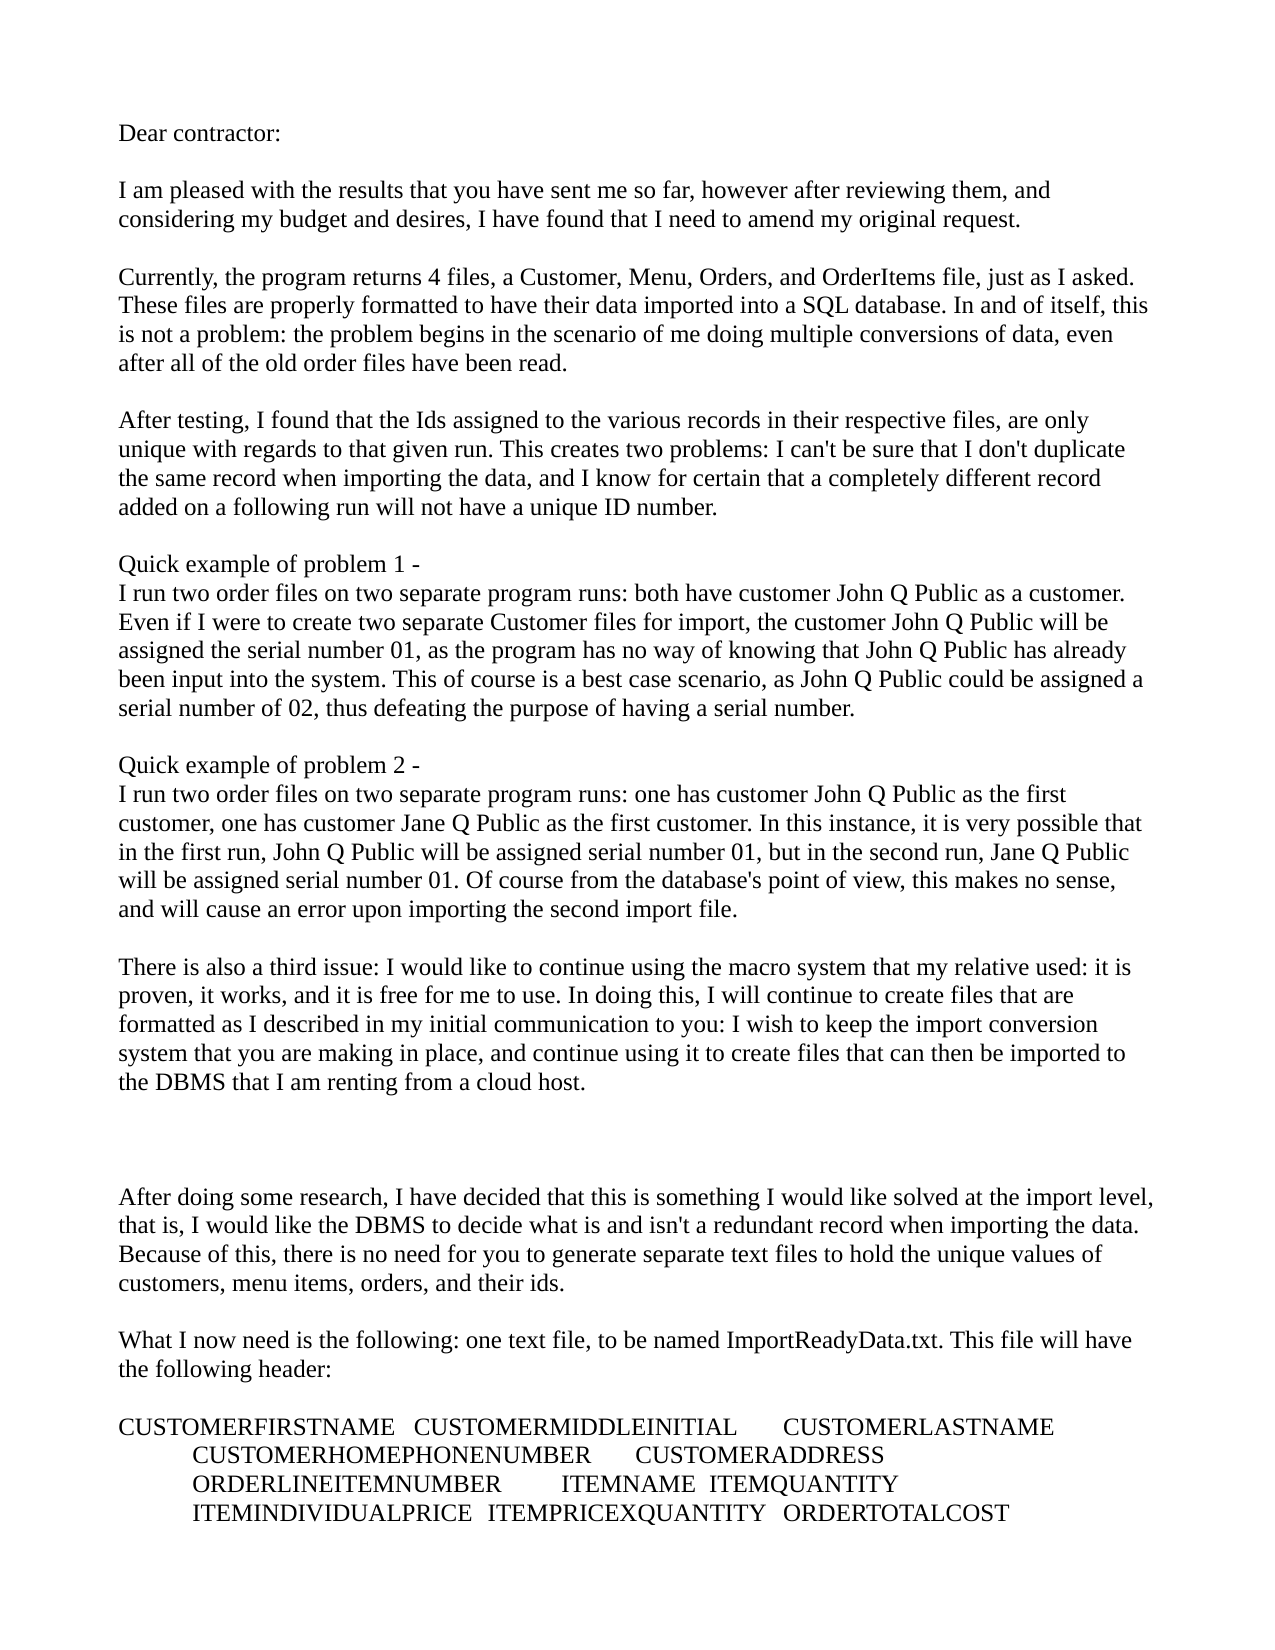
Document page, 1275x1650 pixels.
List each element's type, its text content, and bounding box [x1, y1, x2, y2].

text I am pleased with the results that you have sent me so far, however after reviewing them, and considering my budget and desires, I have found that I need to amend my original request. [118, 176, 1157, 233]
text Dear contractor: [118, 118, 1157, 147]
text I run two order files on two separate program runs: one has customer John Q Public as the first customer, one has customer Jane Q Public as the first customer. In this instance, it is very possible that in the first run, John Q Public will be assigned serial number 01, but in the second run, Jane Q Public will be assigned serial number 01. Of course from the database's point of view, this makes no sense, and will cause an error upon importing the second import file. [118, 779, 1157, 923]
text Currently, the program returns 4 files, a Customer, Menu, Orders, and OrderItems file, just as I asked. These files are properly formatted to have their data imported into a SQL database. In and of itself, this is not a problem: the problem begins in the scenario of me doing multiple conversions of data, even after all of the old order files have been read. [118, 262, 1157, 377]
text There is also a third issue: I would like to continue using the macro system that my relative used: it is proven, it works, and it is free for me to use. In doing this, I will continue to create files that are formatted as I described in my initial communication to you: I wish to keep the import conversion system that you are making in place, and continue using it to create files that can then be imported to the DBMS that I am renting from a cloud host. [118, 952, 1157, 1096]
text CUSTOMERFIRSTNAME CUSTOMERMIDDLEINITIAL CUSTOMERLASTNAME CUSTOMERHOMEPHONENUMBER CUSTOMERADDRESS ORDERLINEITEMNUMBER ITEMNAME ITEMQUANTITY ITEMINDIVIDUALPRICE ITEMPRICEXQUANTITY ORDERTOTALCOST [118, 1412, 1157, 1527]
text I run two order files on two separate program runs: both have customer John Q Public as a customer. Even if I were to create two separate Customer files for import, the customer John Q Public will be assigned the serial number 01, as the program has no way of knowing that John Q Public has already been input into the system. This of course is a best case scenario, as John Q Public could be assigned a serial number of 02, thus defeating the purpose of having a serial number. [118, 578, 1157, 722]
text What I now need is the following: one text file, to be named ImportReadyData.txt. This file will have the following header: [118, 1326, 1157, 1383]
text After doing some research, I have decided that this is something I would like solved at the import level, that is, I would like the DBMS to decide what is and isn't a redundant record when importing the data. Because of this, there is no need for you to generate separate text files to hold the unique values of customers, menu items, orders, and their ids. [118, 1182, 1157, 1297]
text After testing, I found that the Ids assigned to the various records in their respective files, are only unique with regards to that given run. This creates two problems: I can't be sure that I don't duplicate the same record when importing the data, and I know for certain that a completely different record added on a following run will not have a unique ID number. [118, 406, 1157, 521]
text Quick example of problem 2 - [118, 751, 1157, 779]
text Quick example of problem 1 - [118, 549, 1157, 578]
